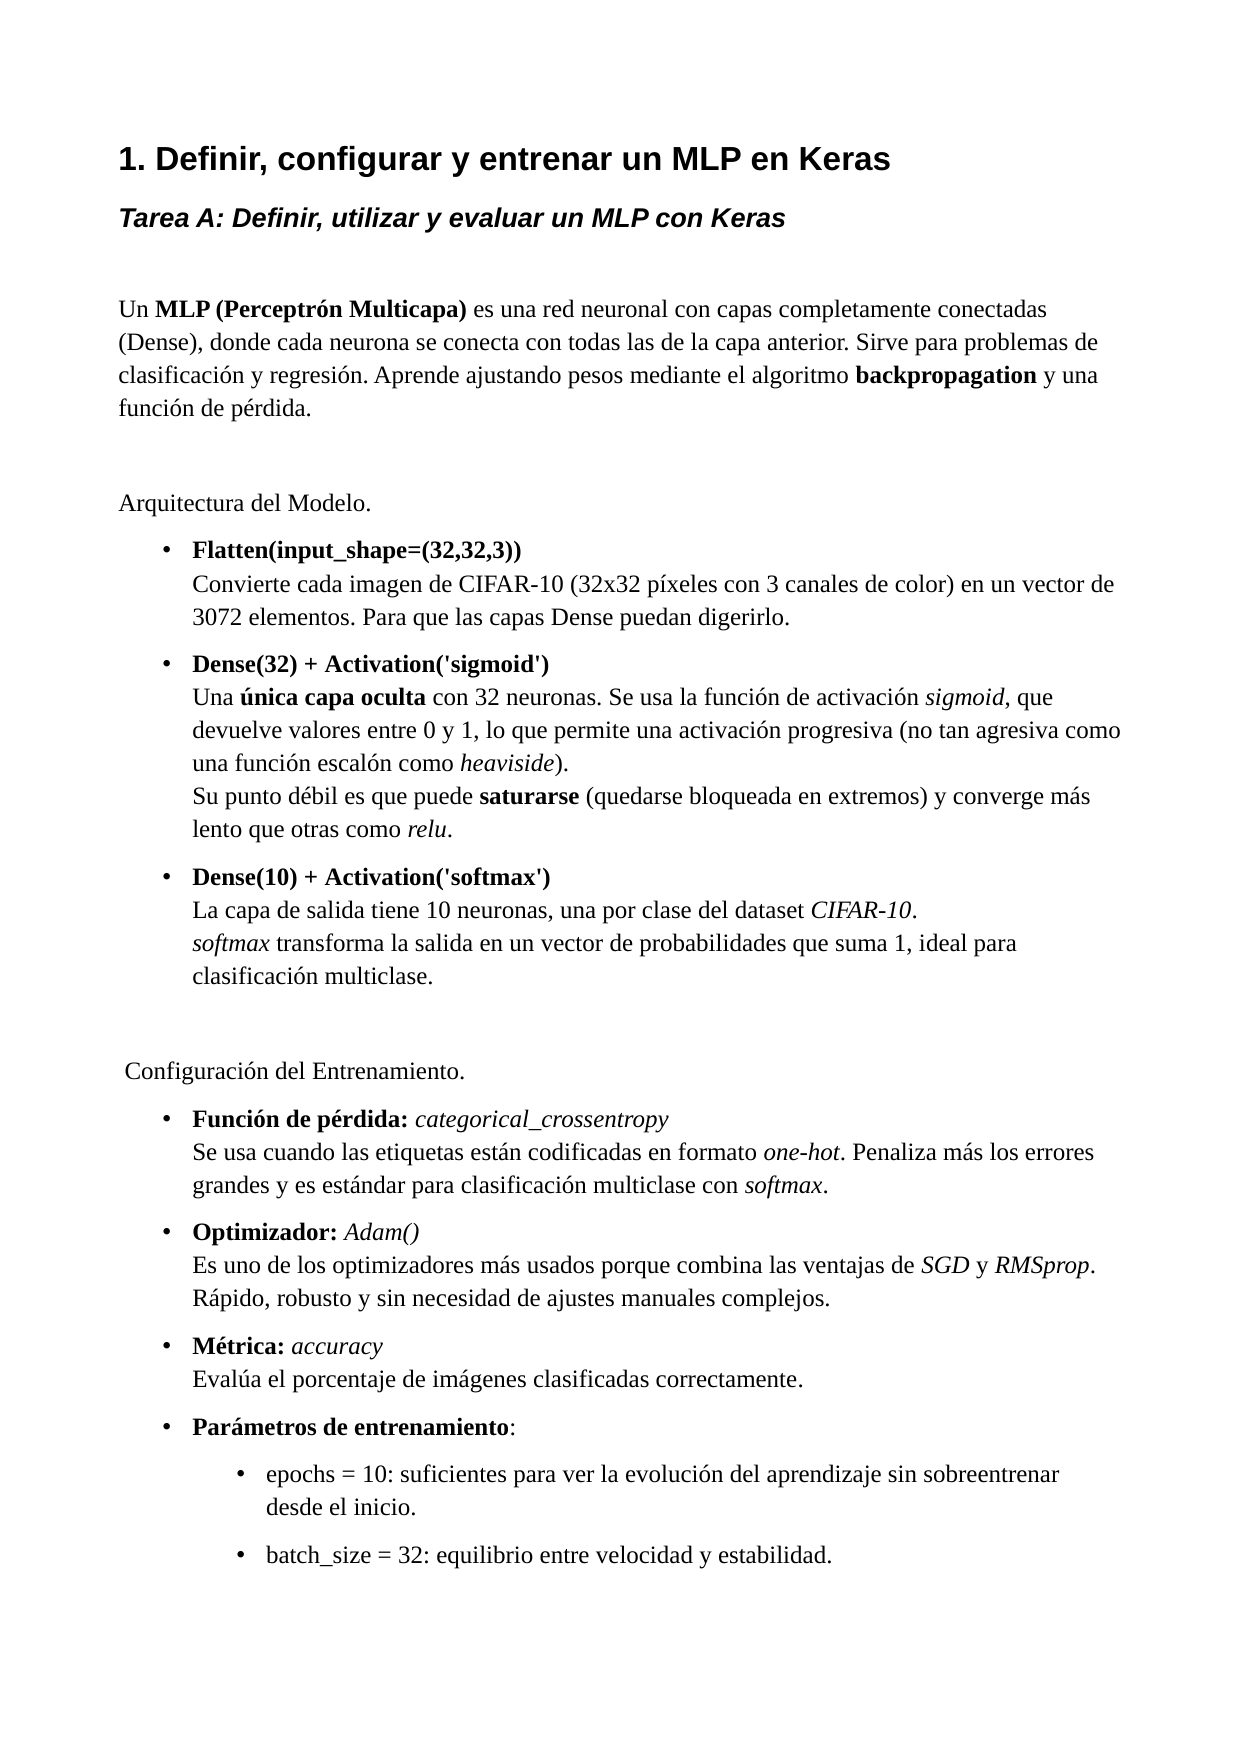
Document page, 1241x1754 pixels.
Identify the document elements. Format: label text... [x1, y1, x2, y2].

list epochs = 10: suficientes para ver la evolución del aprendizaje sin sobreentrenar desde el inicio. [236, 1459, 1122, 1521]
text Configuración del Entrenamiento. [118, 1056, 1122, 1085]
subtitle 1. Definir, configurar y entrenar un MLP en Keras [118, 139, 1122, 177]
subtitle Tarea A: Definir, utilizar y evaluar un MLP con Keras [118, 202, 1122, 234]
list Dense(32) + Activation('sigmoid') Una única capa oculta con 32 neuronas. Se usa la función de activación sigmoid, que devuelve valores entre 0 y 1, lo que permite una activación progresiva (no tan agresiva como una función escalón como heaviside). Su punto débil es que puede saturarse (quedarse bloqueada en extremos) y converge más lento que otras como relu. [162, 649, 1122, 843]
list Optimizador: Adam() Es uno de los optimizadores más usados porque combina las ventajas de SGD y RMSprop. Rápido, robusto y sin necesidad de ajustes manuales complejos. [162, 1217, 1122, 1312]
list Flatten(input_shape=(32,32,3)) Convierte cada imagen de CIFAR-10 (32x32 píxeles con 3 canales de color) en un vector de 3072 elementos. Para que las capas Dense puedan digerirlo. [162, 536, 1122, 630]
list Métrica: accuracy Evalúa el porcentaje de imágenes clasificadas correctamente. [162, 1331, 1122, 1393]
list batch_size = 32: equilibrio entre velocidad y estabilidad. [236, 1540, 1122, 1569]
list Dense(10) + Activation('softmax') La capa de salida tiene 10 neuronas, una por clase del dataset CIFAR-10. softmax transforma la salida en un vector de probabilidades que suma 1, ideal para clasificación multiclase. [162, 862, 1122, 990]
text Un MLP (Perceptrón Multicapa) es una red neuronal con capas completamente conectadas (Dense), donde cada neurona se conecta con todas las de la capa anterior. Sirve para problemas de clasificación y regresión. Aprende ajustando pesos mediante el algoritmo backpropagation y una función de pérdida. [118, 294, 1122, 422]
list Función de pérdida: categorical_crossentropy Se usa cuando las etiquetas están codificadas en formato one-hot. Penaliza más los errores grandes y es estándar para clasificación multiclase con softmax. [162, 1104, 1122, 1199]
list Parámetros de entrenamiento: [162, 1412, 1122, 1441]
text Arquitectura del Modelo. [118, 488, 1122, 517]
